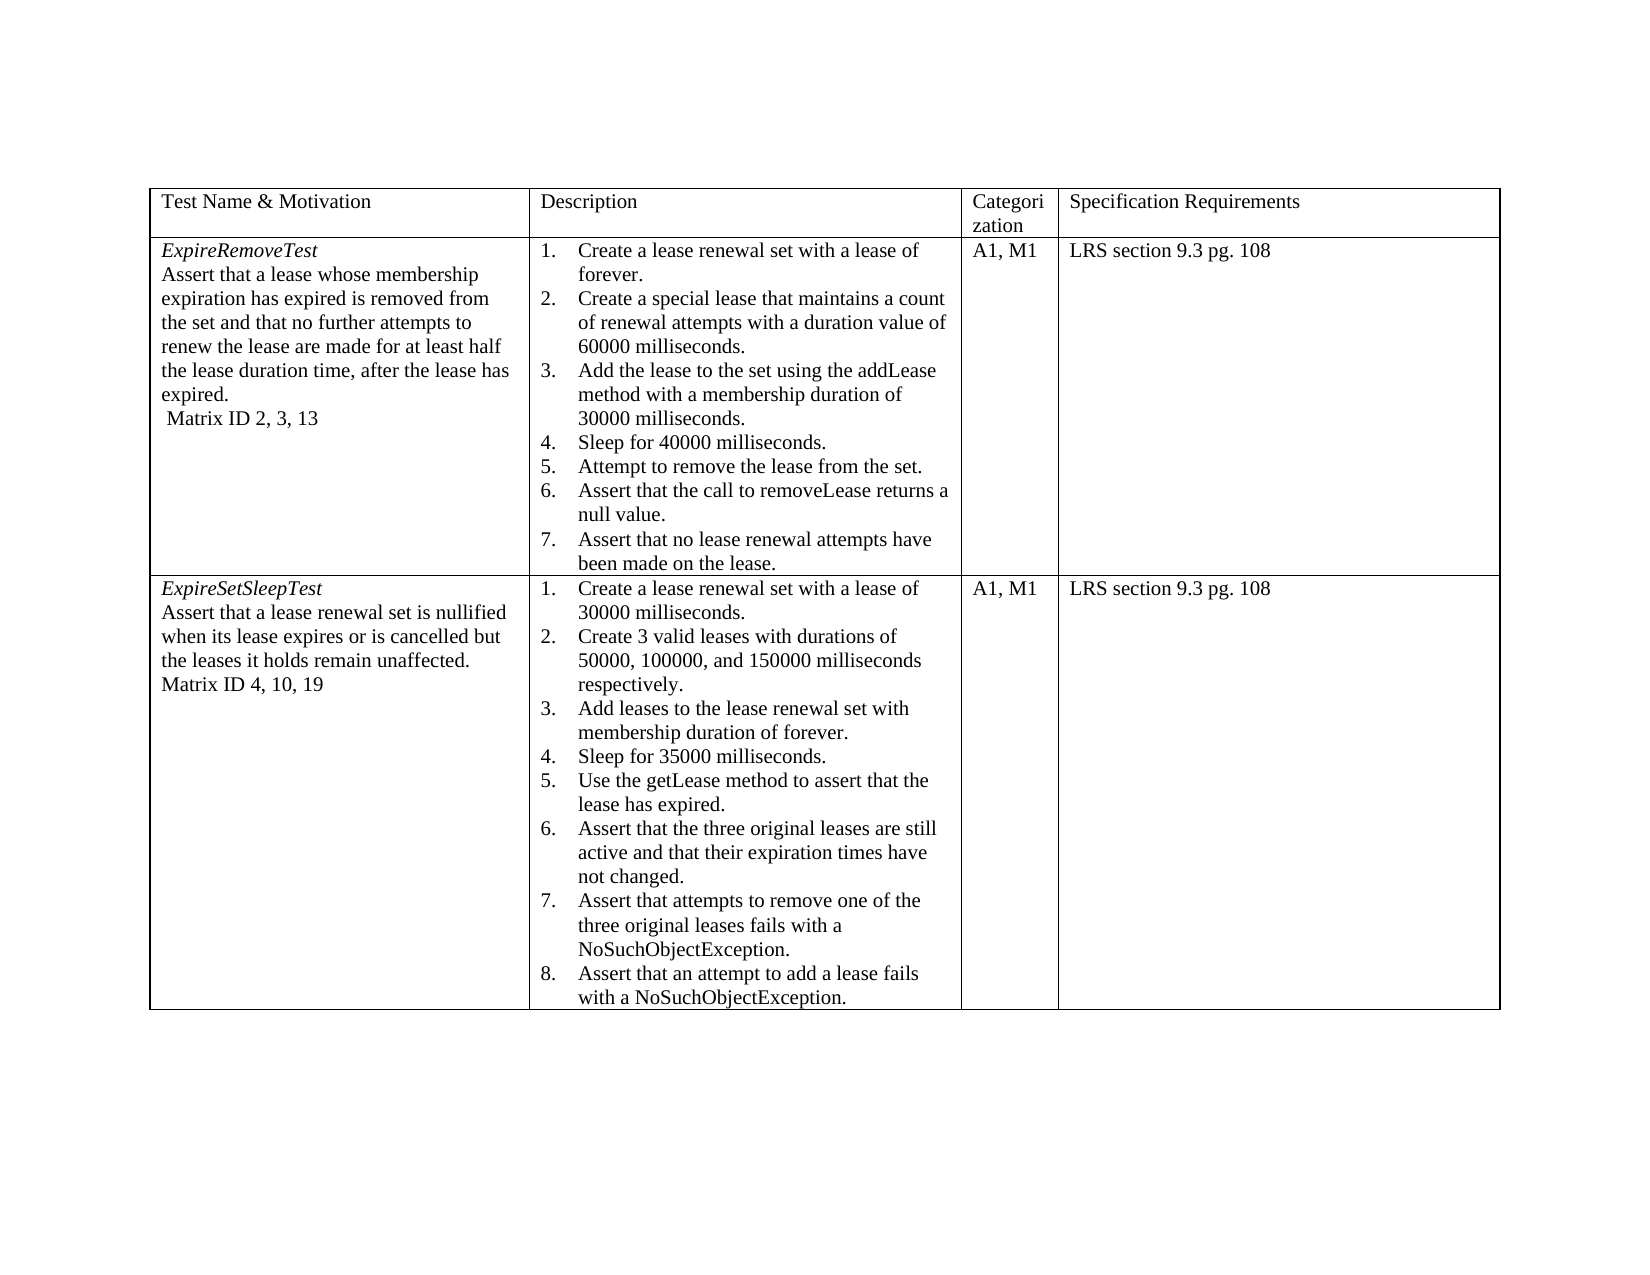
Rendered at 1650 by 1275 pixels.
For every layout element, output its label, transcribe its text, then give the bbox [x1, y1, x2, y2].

table_cell A1, M1 [962, 238, 1058, 574]
table_header Categorization [962, 189, 1058, 237]
table_cell LRS section 9.3 pg. 108 [1059, 238, 1499, 574]
table_header Specification Requirements [1059, 189, 1499, 237]
table_cell LRS section 9.3 pg. 108 [1059, 576, 1499, 1009]
table_header Description [530, 189, 961, 237]
table_cell ExpireSetSleepTest Assert that a lease renewal set is nullified when its lease expires or is cancelled but the leases it holds remain unaffected. Matrix ID 4, 10, 19 [151, 576, 529, 1009]
table_cell Create a lease renewal set with a lease of 30000 milliseconds. Create 3 valid leases with durations of 50000, 100000, and 150000 milliseconds respectively. Add leases to the lease renewal set with membership duration of forever. Sleep for 35000 milliseconds. Use the getLease method to assert that the lease has expired. Assert that the three original leases are still active and that their expiration times have not changed. Assert that attempts to remove one of the three original leases fails with a NoSuchObjectException. Assert that an attempt to add a lease fails with a NoSuchObjectException. [530, 576, 961, 1009]
table_header Test Name & Motivation [151, 189, 529, 237]
table_cell ExpireRemoveTest Assert that a lease whose membership expiration has expired is removed from the set and that no further attempts to renew the lease are made for at least half the lease duration time, after the lease has expired. Matrix ID 2, 3, 13 [151, 238, 529, 574]
table_cell A1, M1 [962, 576, 1058, 1009]
table_cell Create a lease renewal set with a lease of forever. Create a special lease that maintains a count of renewal attempts with a duration value of 60000 milliseconds. Add the lease to the set using the addLease method with a membership duration of 30000 milliseconds. Sleep for 40000 milliseconds. Attempt to remove the lease from the set. Assert that the call to removeLease returns a null value. Assert that no lease renewal attempts have been made on the lease. [530, 238, 961, 574]
